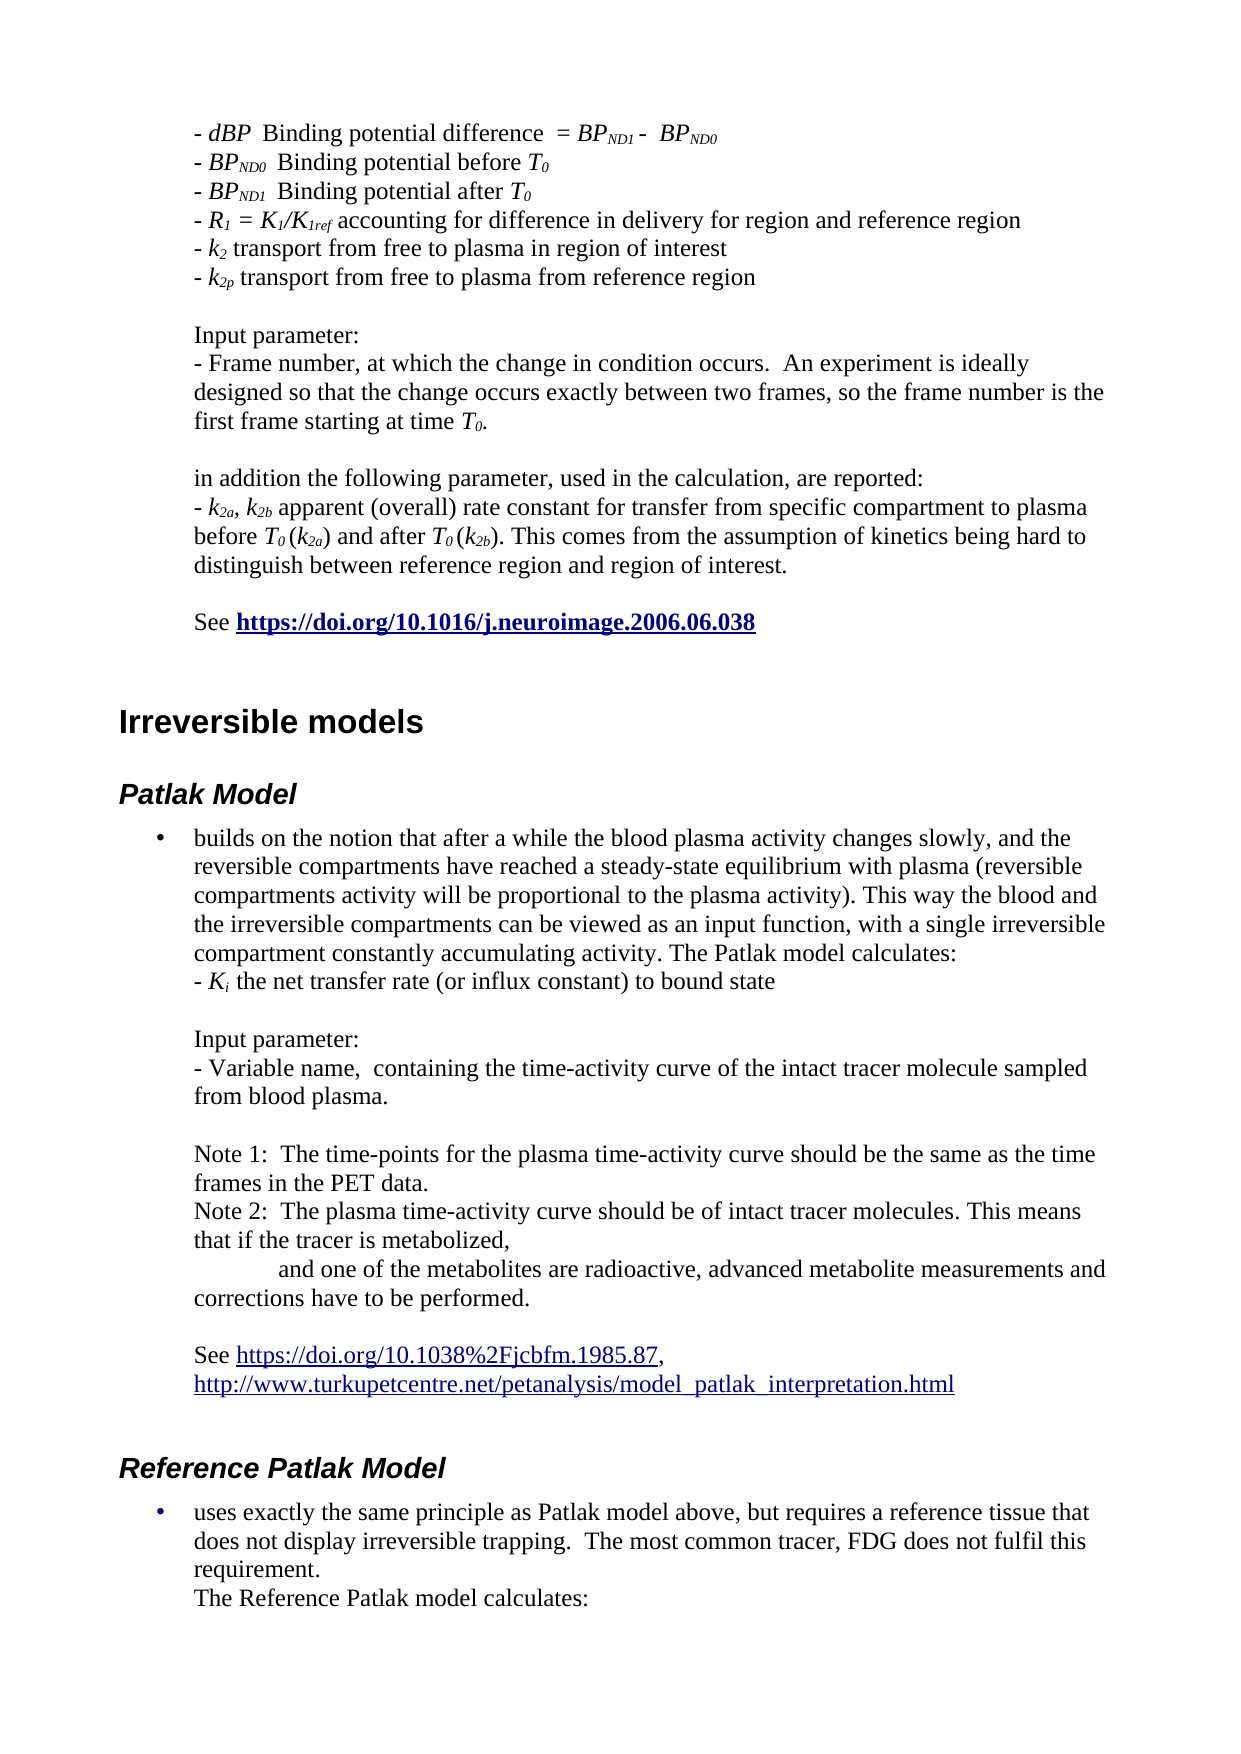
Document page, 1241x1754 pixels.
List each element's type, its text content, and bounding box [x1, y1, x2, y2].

list - dBP Binding potential difference = BPND1 - BPND0 - BPND0 Binding potential before T0 - BPND1 Binding potential after T0 - R1 = K1/K1ref accounting for difference in delivery for region and reference region - k2 transport from free to plasma in region of interest - k2p transport from free to plasma from reference region Input parameter: - Frame number, at which the change in condition occurs. An experiment is ideally designed so that the change occurs exactly between two frames, so the frame number is the first frame starting at time T0. in addition the following parameter, used in the calculation, are reported: - k2a, k2b apparent (overall) rate constant for transfer from specific compartment to plasma before T0 (k2a) and after T0 (k2b). This comes from the assumption of kinetics being hard to distinguish between reference region and region of interest. See https://doi.org/10.1016/j.neuroimage.2006.06.038 [156, 118, 1122, 636]
subtitle Patlak Model [118, 777, 1122, 811]
subtitle Reference Patlak Model [118, 1451, 1122, 1485]
list uses exactly the same principle as Patlak model above, but requires a reference tissue that does not display irreversible trapping. The most common tracer, FDG does not fulfil this requirement. The Reference Patlak model calculates: [156, 1497, 1122, 1612]
subtitle Irreversible models [118, 702, 1122, 740]
list builds on the notion that after a while the blood plasma activity changes slowly, and the reversible compartments have reached a steady-state equilibrium with plasma (reversible compartments activity will be proportional to the plasma activity). This way the blood and the irreversible compartments can be viewed as an input function, with a single irreversible compartment constantly accumulating activity. The Patlak model calculates: - Ki the net transfer rate (or influx constant) to bound state Input parameter: - Variable name, containing the time-activity curve of the intact tracer molecule sampled from blood plasma. Note 1: The time-points for the plasma time-activity curve should be the same as the time frames in the PET data. Note 2: The plasma time-activity curve should be of intact tracer molecules. This means that if the tracer is metabolized, and one of the metabolites are radioactive, advanced metabolite measurements and corrections have to be performed. See https://doi.org/10.1038%2Fjcbfm.1985.87, http://www.turkupetcentre.net/petanalysis/model_patlak_interpretation.html [156, 823, 1122, 1426]
